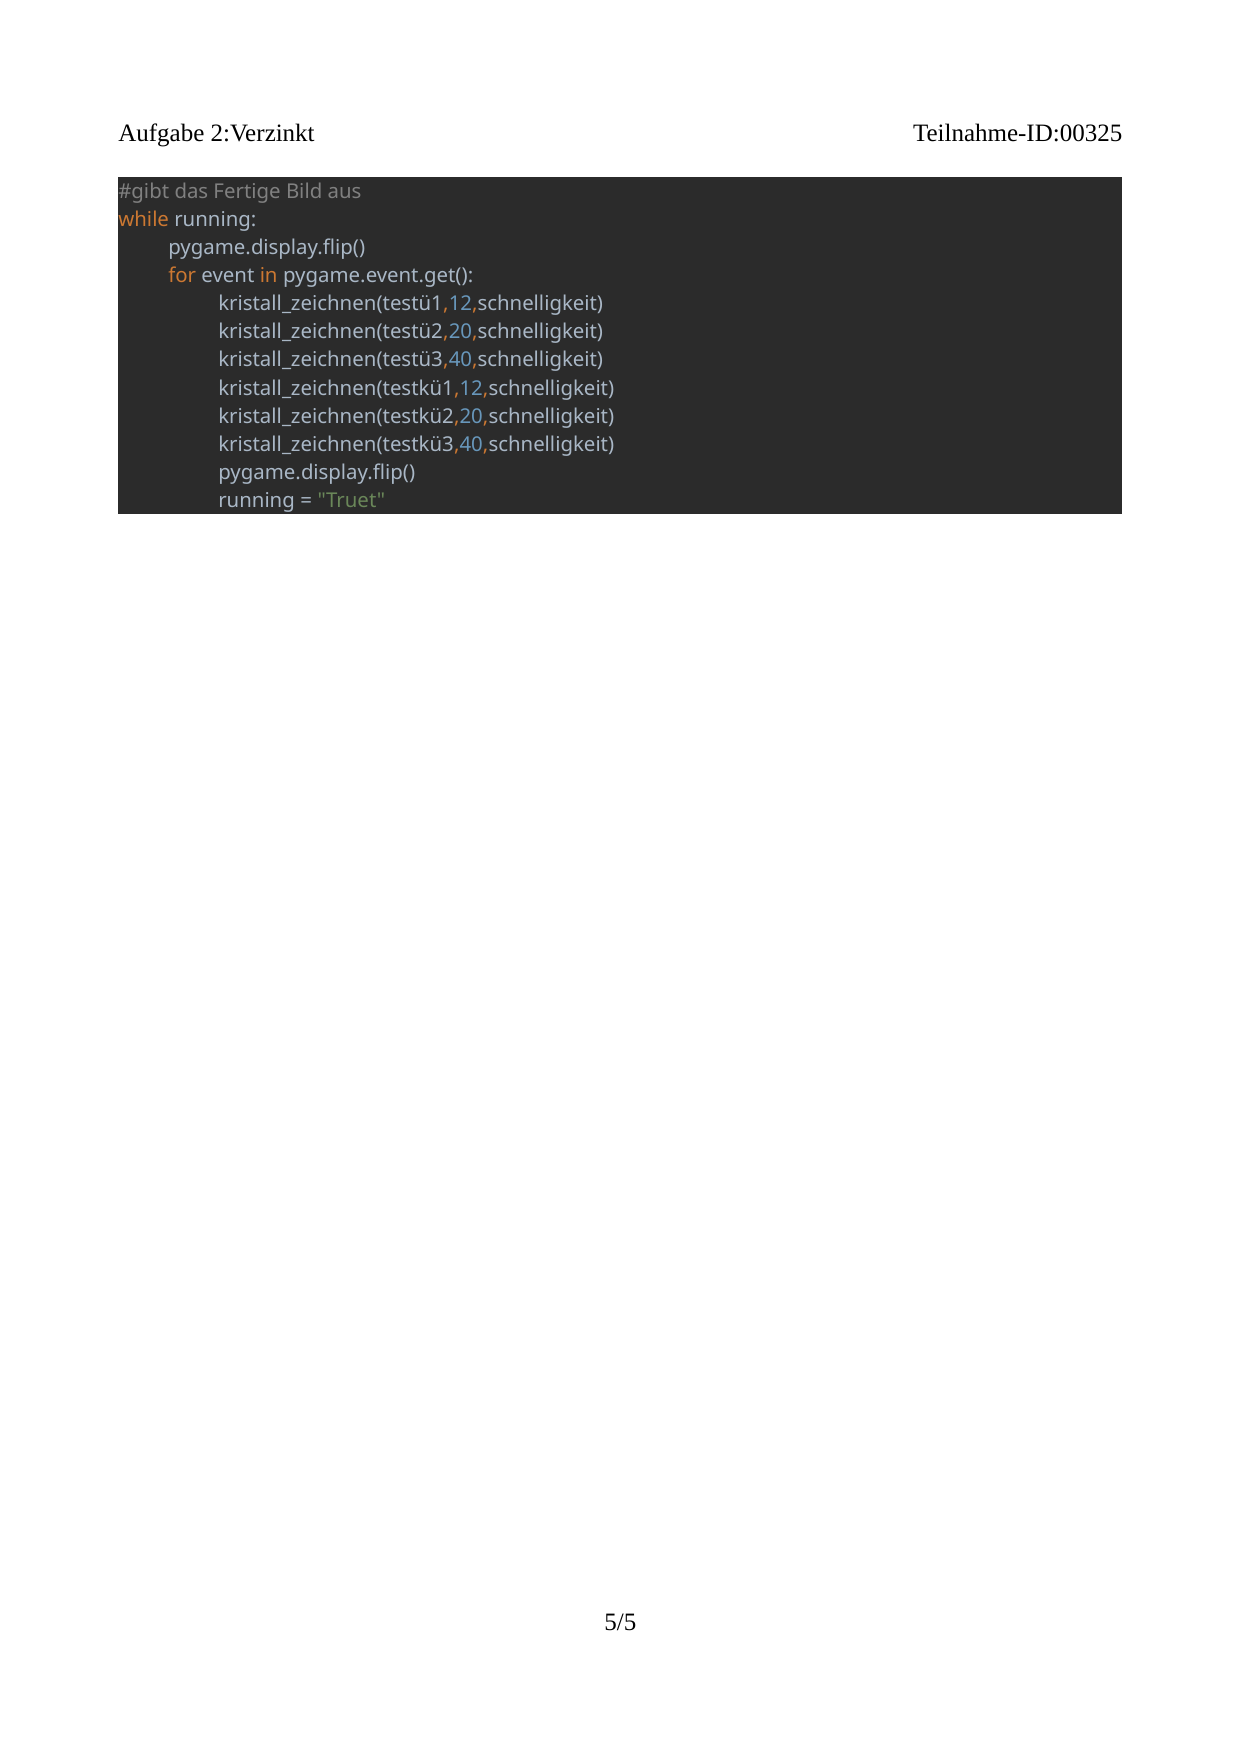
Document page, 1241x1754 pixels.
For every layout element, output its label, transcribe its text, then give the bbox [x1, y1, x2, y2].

text kristall_zeichnen(testü1,12,schnelligkeit) [118, 289, 1122, 317]
text for event in pygame.event.get(): [118, 261, 1122, 289]
text pygame.display.flip() [118, 457, 1122, 486]
text kristall_zeichnen(testü2,20,schnelligkeit) [118, 317, 1122, 345]
text #gibt das Fertige Bild aus [118, 177, 1122, 205]
text kristall_zeichnen(testkü2,20,schnelligkeit) [118, 401, 1122, 429]
text kristall_zeichnen(testkü1,12,schnelligkeit) [118, 373, 1122, 401]
text running = "Truet" [118, 486, 1122, 514]
text while running: [118, 205, 1122, 232]
text pygame.display.flip() [118, 232, 1122, 261]
text kristall_zeichnen(testü3,40,schnelligkeit) [118, 345, 1122, 373]
text kristall_zeichnen(testkü3,40,schnelligkeit) [118, 429, 1122, 457]
